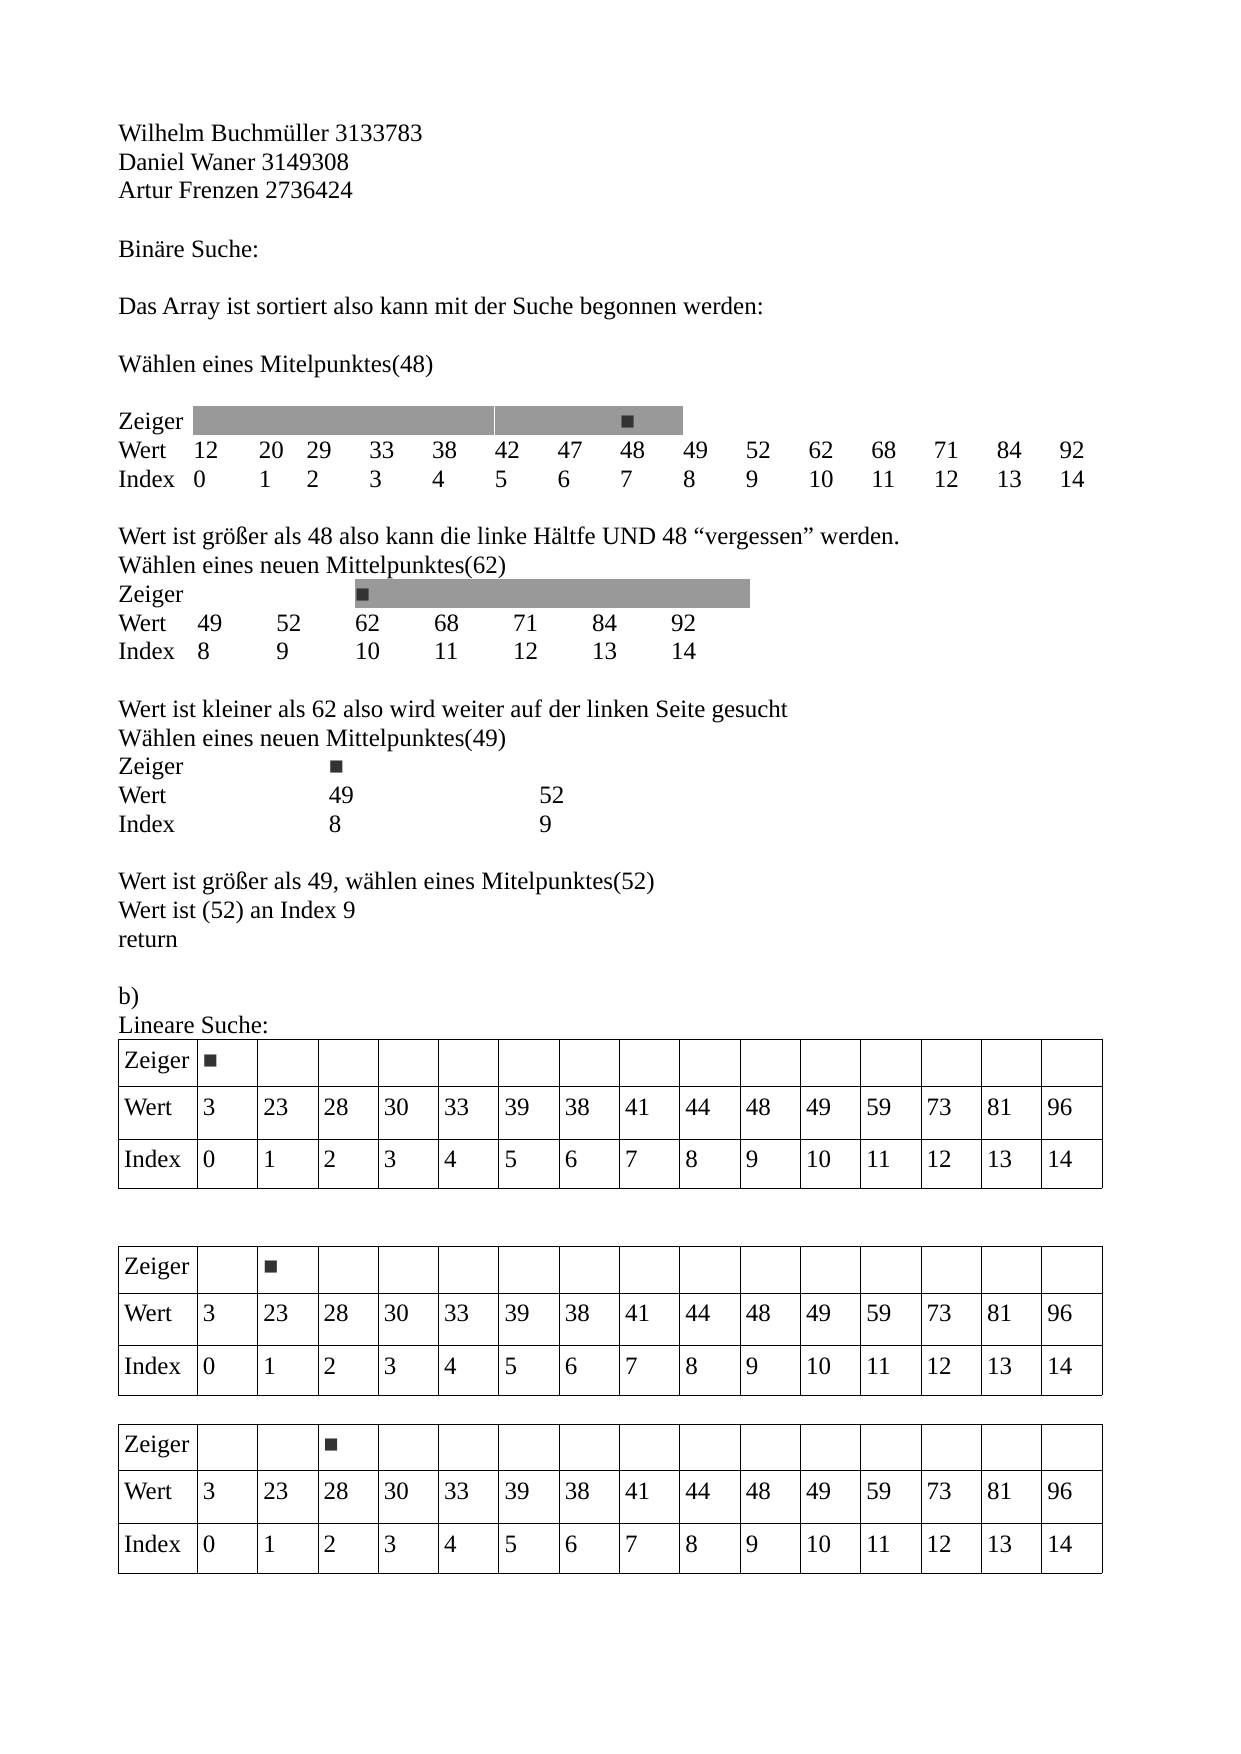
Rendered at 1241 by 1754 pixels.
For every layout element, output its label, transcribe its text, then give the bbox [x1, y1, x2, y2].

table_header [258, 1425, 318, 1470]
table_cell 5 [499, 1346, 559, 1394]
table_cell 6 [557, 464, 620, 493]
table_cell 73 [922, 1471, 981, 1523]
text Wert ist (52) an Index 9 [118, 895, 1122, 924]
table_cell 48 [741, 1294, 800, 1345]
table_cell 44 [680, 1087, 740, 1138]
table_header [997, 406, 1059, 435]
table_header [982, 1425, 1041, 1470]
table_header [922, 1040, 981, 1086]
table_cell 5 [499, 1140, 559, 1188]
table_cell 59 [861, 1471, 921, 1523]
table_cell 9 [741, 1524, 800, 1572]
text Wählen eines neuen Mittelpunktes(62) [118, 550, 1122, 579]
table_header [922, 1247, 981, 1292]
table_cell 41 [620, 1087, 679, 1138]
table_cell Wert [119, 1294, 197, 1345]
table_cell 41 [620, 1471, 679, 1523]
table_cell 9 [539, 809, 750, 838]
text Lineare Suche: [118, 1010, 1122, 1039]
table_cell 10 [355, 636, 434, 665]
table_cell 96 [1042, 1294, 1102, 1345]
table_cell 33 [439, 1087, 498, 1138]
table_cell 52 [746, 435, 808, 464]
table_cell 28 [319, 1087, 378, 1138]
table_cell 8 [680, 1140, 740, 1188]
table_cell 92 [1059, 435, 1123, 464]
table_header Zeiger [119, 1040, 197, 1086]
table_cell 8 [680, 1524, 740, 1572]
table_cell 3 [198, 1294, 257, 1345]
table_cell 10 [801, 1524, 860, 1572]
table_cell 12 [513, 636, 592, 665]
table_cell 12 [934, 464, 997, 493]
table_cell 38 [560, 1294, 619, 1345]
table_header [434, 579, 513, 608]
table_header [671, 579, 750, 608]
table_cell 11 [871, 464, 934, 493]
table_header [871, 406, 934, 435]
table_cell 9 [276, 636, 355, 665]
table_cell 29 [306, 435, 369, 464]
table_cell 11 [434, 636, 513, 665]
table_header [379, 1425, 438, 1470]
table_cell 6 [560, 1140, 619, 1188]
table_header [560, 1040, 619, 1086]
table_cell 6 [560, 1524, 619, 1572]
table_header Zeiger [118, 579, 197, 608]
table_header [319, 1040, 378, 1086]
table_header [861, 1247, 921, 1292]
table_cell 8 [329, 809, 539, 838]
table_cell 0 [198, 1346, 257, 1394]
table_header [801, 1247, 860, 1292]
table_cell 9 [746, 464, 808, 493]
table_cell 12 [922, 1346, 981, 1394]
table_cell 39 [499, 1471, 559, 1523]
table_header [680, 1247, 740, 1292]
table_header [319, 1247, 378, 1292]
table_cell 13 [982, 1524, 1041, 1572]
table_header [379, 1040, 438, 1086]
table_header [922, 1425, 981, 1470]
text Binäre Suche: [118, 234, 1122, 263]
table_header [439, 1040, 498, 1086]
table_cell 44 [680, 1471, 740, 1523]
table_cell 3 [379, 1140, 438, 1188]
table_header [683, 406, 746, 435]
table_header [198, 1425, 257, 1470]
table_cell 62 [355, 608, 434, 636]
table_header [306, 406, 369, 435]
table_cell 2 [319, 1524, 378, 1572]
text Wählen eines neuen Mittelpunktes(49) [118, 723, 1122, 751]
table_cell 0 [193, 464, 259, 493]
table_cell Wert [118, 608, 197, 636]
table_header Zeiger [118, 751, 329, 780]
table_cell 48 [741, 1471, 800, 1523]
table_cell 3 [369, 464, 432, 493]
table_cell 33 [439, 1294, 498, 1345]
table_cell 6 [560, 1346, 619, 1394]
table_cell 12 [922, 1524, 981, 1572]
table_cell 38 [432, 435, 494, 464]
table_header [499, 1040, 559, 1086]
table_cell 4 [439, 1140, 498, 1188]
table_header [1059, 406, 1123, 435]
table_header [276, 579, 355, 608]
table_cell 3 [379, 1346, 438, 1394]
table_cell Wert [118, 780, 329, 809]
table_header [741, 1247, 800, 1292]
table_header [741, 1040, 800, 1086]
table_cell 14 [671, 636, 750, 665]
table_cell 92 [671, 608, 750, 636]
table_cell 13 [982, 1140, 1041, 1188]
table_header [801, 1040, 860, 1086]
text Wert ist größer als 48 also kann die linke Hältfe UND 48 “vergessen” werden. [118, 521, 1122, 550]
text Das Array ist sortiert also kann mit der Suche begonnen werden: [118, 291, 1122, 320]
table_cell 20 [259, 435, 306, 464]
table_header [1042, 1425, 1102, 1470]
table_header [379, 1247, 438, 1292]
table_cell 33 [369, 435, 432, 464]
table_header [369, 406, 432, 435]
table_cell 23 [258, 1294, 318, 1345]
table_cell 38 [560, 1087, 619, 1138]
table_header [560, 1247, 619, 1292]
table_header [513, 579, 592, 608]
table_cell Index [119, 1524, 197, 1572]
table_cell 49 [801, 1294, 860, 1345]
table_cell 28 [319, 1294, 378, 1345]
table_header Zeiger [119, 1247, 197, 1292]
table_cell 7 [620, 464, 683, 493]
table_cell Wert [119, 1087, 197, 1138]
table_cell 14 [1042, 1140, 1102, 1188]
table_cell 39 [499, 1294, 559, 1345]
table_header [982, 1040, 1041, 1086]
table_header [439, 1425, 498, 1470]
table_cell 3 [198, 1087, 257, 1138]
table_cell 73 [922, 1087, 981, 1138]
table_header [1042, 1247, 1102, 1292]
table_cell 2 [319, 1346, 378, 1394]
table_cell 10 [801, 1346, 860, 1394]
table_header [258, 1040, 318, 1086]
table_cell 7 [620, 1524, 679, 1572]
table_cell 4 [432, 464, 494, 493]
table_cell 14 [1042, 1346, 1102, 1394]
table_cell 49 [683, 435, 746, 464]
table_cell 84 [592, 608, 671, 636]
table_header [746, 406, 808, 435]
table_header [592, 579, 671, 608]
table_cell 2 [319, 1140, 378, 1188]
table_cell 49 [801, 1471, 860, 1523]
table_cell 96 [1042, 1471, 1102, 1523]
table_cell Index [118, 809, 329, 838]
table_header [198, 1247, 257, 1292]
table_cell Index [118, 464, 193, 493]
table_cell 59 [861, 1294, 921, 1345]
table_cell 11 [861, 1346, 921, 1394]
table_header [934, 406, 997, 435]
table_cell Wert [119, 1471, 197, 1523]
text Wert ist größer als 49, wählen eines Mitelpunktes(52) [118, 866, 1122, 895]
table_cell Index [119, 1140, 197, 1188]
table_cell 84 [997, 435, 1059, 464]
table_header [539, 751, 750, 780]
table_cell 49 [197, 608, 276, 636]
table_cell 23 [258, 1471, 318, 1523]
table_cell 41 [620, 1294, 679, 1345]
table_cell 71 [513, 608, 592, 636]
table_cell 2 [306, 464, 369, 493]
table_cell 13 [982, 1346, 1041, 1394]
table_header [680, 1425, 740, 1470]
table_cell 96 [1042, 1087, 1102, 1138]
table_cell 68 [871, 435, 934, 464]
table_cell Wert [118, 435, 193, 464]
table_header ■ [329, 751, 539, 780]
table_cell 39 [499, 1087, 559, 1138]
table_header Zeiger [118, 406, 193, 435]
table_cell 52 [276, 608, 355, 636]
table_cell 44 [680, 1294, 740, 1345]
table_cell 42 [495, 435, 557, 464]
table_cell 30 [379, 1294, 438, 1345]
table_cell 3 [198, 1471, 257, 1523]
table_cell 8 [197, 636, 276, 665]
table_cell 13 [592, 636, 671, 665]
table_header [432, 406, 494, 435]
table_header ■ [258, 1247, 318, 1292]
table_cell 47 [557, 435, 620, 464]
table_cell 1 [258, 1140, 318, 1188]
table_header [620, 1425, 679, 1470]
table_cell 48 [741, 1087, 800, 1138]
table_cell 1 [258, 1346, 318, 1394]
table_cell 14 [1059, 464, 1123, 493]
table_header [197, 579, 276, 608]
table_header [741, 1425, 800, 1470]
table_header ■ [355, 579, 434, 608]
table_cell 4 [439, 1346, 498, 1394]
table_header [1042, 1040, 1102, 1086]
table_cell 5 [495, 464, 557, 493]
table_header ■ [319, 1425, 378, 1470]
table_header Zeiger [119, 1425, 197, 1470]
table_cell 33 [439, 1471, 498, 1523]
table_cell 0 [198, 1524, 257, 1572]
table_header [439, 1247, 498, 1292]
text return [118, 924, 1122, 953]
table_cell 68 [434, 608, 513, 636]
table_header [808, 406, 871, 435]
table_cell 30 [379, 1087, 438, 1138]
table_cell 12 [193, 435, 259, 464]
table_cell 62 [808, 435, 871, 464]
table_cell 81 [982, 1471, 1041, 1523]
table_cell 23 [258, 1087, 318, 1138]
table_cell 12 [922, 1140, 981, 1188]
table_cell 8 [680, 1346, 740, 1394]
table_cell 0 [198, 1140, 257, 1188]
table_cell 10 [808, 464, 871, 493]
table_cell 4 [439, 1524, 498, 1572]
table_cell 48 [620, 435, 683, 464]
table_cell 10 [801, 1140, 860, 1188]
table_header [499, 1247, 559, 1292]
table_cell 28 [319, 1471, 378, 1523]
table_cell 11 [861, 1524, 921, 1572]
table_cell 49 [329, 780, 539, 809]
table_header [861, 1425, 921, 1470]
table_header [982, 1247, 1041, 1292]
table_header [620, 1247, 679, 1292]
table_cell 30 [379, 1471, 438, 1523]
table_cell 38 [560, 1471, 619, 1523]
table_header [680, 1040, 740, 1086]
table_header [193, 406, 259, 435]
table_cell 71 [934, 435, 997, 464]
table_cell 9 [741, 1140, 800, 1188]
table_header [620, 1040, 679, 1086]
table_header [557, 406, 620, 435]
table_header [861, 1040, 921, 1086]
table_cell 9 [741, 1346, 800, 1394]
table_cell 7 [620, 1346, 679, 1394]
table_cell 11 [861, 1140, 921, 1188]
table_cell 1 [258, 1524, 318, 1572]
table_cell 73 [922, 1294, 981, 1345]
table_cell Index [119, 1346, 197, 1394]
table_cell Index [118, 636, 197, 665]
text Wert ist kleiner als 62 also wird weiter auf der linken Seite gesucht [118, 694, 1122, 723]
table_header [499, 1425, 559, 1470]
table_cell 52 [539, 780, 750, 809]
table_cell 49 [801, 1087, 860, 1138]
table_cell 59 [861, 1087, 921, 1138]
table_header [495, 406, 557, 435]
table_cell 1 [259, 464, 306, 493]
table_cell 13 [997, 464, 1059, 493]
table_header ■ [198, 1040, 257, 1086]
table_header [801, 1425, 860, 1470]
table_header [259, 406, 306, 435]
table_cell 8 [683, 464, 746, 493]
table_cell 81 [982, 1087, 1041, 1138]
table_cell 5 [499, 1524, 559, 1572]
text Wählen eines Mitelpunktes(48) [118, 349, 1122, 378]
text b) [118, 981, 1122, 1010]
table_cell 3 [379, 1524, 438, 1572]
table_cell 14 [1042, 1524, 1102, 1572]
table_header [560, 1425, 619, 1470]
table_cell 7 [620, 1140, 679, 1188]
table_cell 81 [982, 1294, 1041, 1345]
